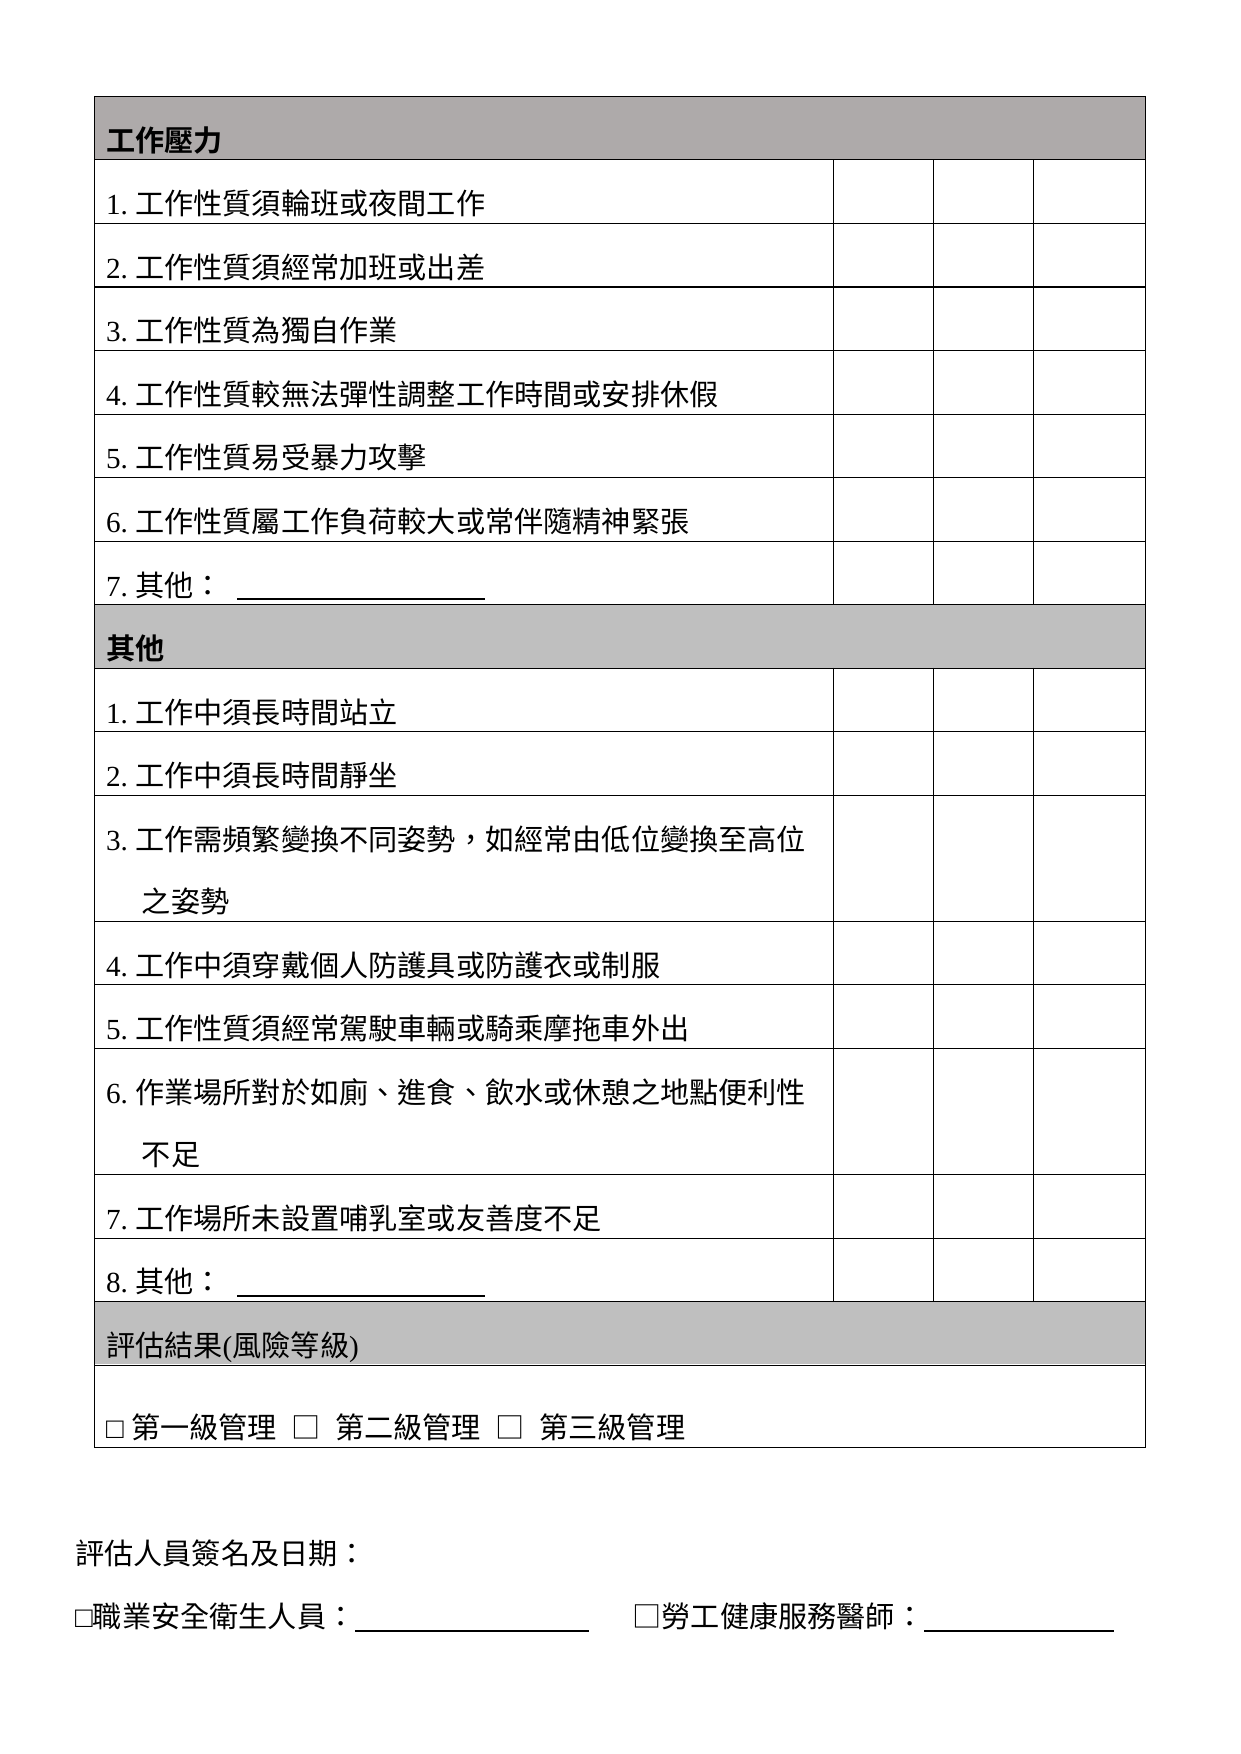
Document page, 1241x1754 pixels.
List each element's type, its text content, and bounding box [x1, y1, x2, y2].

table_cell [934, 732, 1033, 795]
table_cell [934, 922, 1033, 984]
table_cell [934, 1239, 1033, 1301]
table_cell 3. 工作需頻繁變換不同姿勢，如經常由低位變換至高位之姿勢 [95, 796, 833, 921]
table_cell 評估結果(風險等級) [95, 1302, 1145, 1364]
table_cell [934, 542, 1033, 604]
table_cell 6. 作業場所對於如廁、進食、飲水或休憩之地點便利性不足 [95, 1049, 833, 1174]
table_cell [834, 542, 933, 604]
table_cell [1034, 796, 1145, 921]
table_cell 2. 工作中須長時間靜坐 [95, 732, 833, 795]
table_cell [1034, 1175, 1145, 1237]
table_cell [834, 288, 933, 350]
table_cell 5. 工作性質須經常駕駛車輛或騎乘摩拖車外出 [95, 985, 833, 1048]
table_cell [834, 1239, 933, 1301]
table_cell [834, 478, 933, 541]
table_cell [1034, 1049, 1145, 1174]
table_cell [834, 796, 933, 921]
table_cell [934, 160, 1033, 223]
table_cell [1034, 224, 1145, 286]
table_cell □ 第一級管理 □ 第二級管理 □ 第三級管理 [95, 1366, 1145, 1447]
table_cell [1034, 732, 1145, 795]
table_cell [1034, 669, 1145, 731]
table_cell [834, 224, 933, 286]
table_cell 4. 工作性質較無法彈性調整工作時間或安排休假 [95, 351, 833, 413]
table_cell 1. 工作性質須輪班或夜間工作 [95, 160, 833, 223]
table_cell [1034, 478, 1145, 541]
table_cell [934, 351, 1033, 413]
table_cell 3. 工作性質為獨自作業 [95, 288, 833, 350]
table_cell 8. 其他： [95, 1239, 833, 1301]
text □職業安全衛生人員： □勞工健康服務醫師： [75, 1573, 1165, 1635]
table_cell [934, 796, 1033, 921]
table_cell [1034, 1239, 1145, 1301]
table_cell 4. 工作中須穿戴個人防護具或防護衣或制服 [95, 922, 833, 984]
table_cell [1034, 415, 1145, 477]
table_cell [1034, 288, 1145, 350]
table_cell [934, 985, 1033, 1048]
table_cell [934, 478, 1033, 541]
table_cell [934, 669, 1033, 731]
table_cell [834, 922, 933, 984]
table_cell 1. 工作中須長時間站立 [95, 669, 833, 731]
table_cell 2. 工作性質須經常加班或出差 [95, 224, 833, 286]
table_cell 6. 工作性質屬工作負荷較大或常伴隨精神緊張 [95, 478, 833, 541]
table_cell [934, 288, 1033, 350]
table_cell [934, 1175, 1033, 1237]
table_cell [934, 1049, 1033, 1174]
table_cell [1034, 542, 1145, 604]
table_cell [1034, 351, 1145, 413]
table_cell [834, 160, 933, 223]
table_cell 7. 其他： [95, 542, 833, 604]
table_cell [1034, 922, 1145, 984]
table_cell [1034, 985, 1145, 1048]
table_cell [834, 415, 933, 477]
table_cell [834, 1175, 933, 1237]
table_cell 7. 工作場所未設置哺乳室或友善度不足 [95, 1175, 833, 1237]
table_cell [1034, 160, 1145, 223]
table_cell [834, 1049, 933, 1174]
table_cell [834, 351, 933, 413]
table_cell [834, 669, 933, 731]
table_cell [834, 985, 933, 1048]
table_cell 5. 工作性質易受暴力攻擊 [95, 415, 833, 477]
table_cell [934, 224, 1033, 286]
table_cell [834, 732, 933, 795]
table_cell 其他 [95, 605, 1145, 668]
text 評估人員簽名及日期： [75, 1510, 1165, 1573]
table_cell [934, 415, 1033, 477]
table_cell 工作壓力 [95, 97, 1145, 159]
